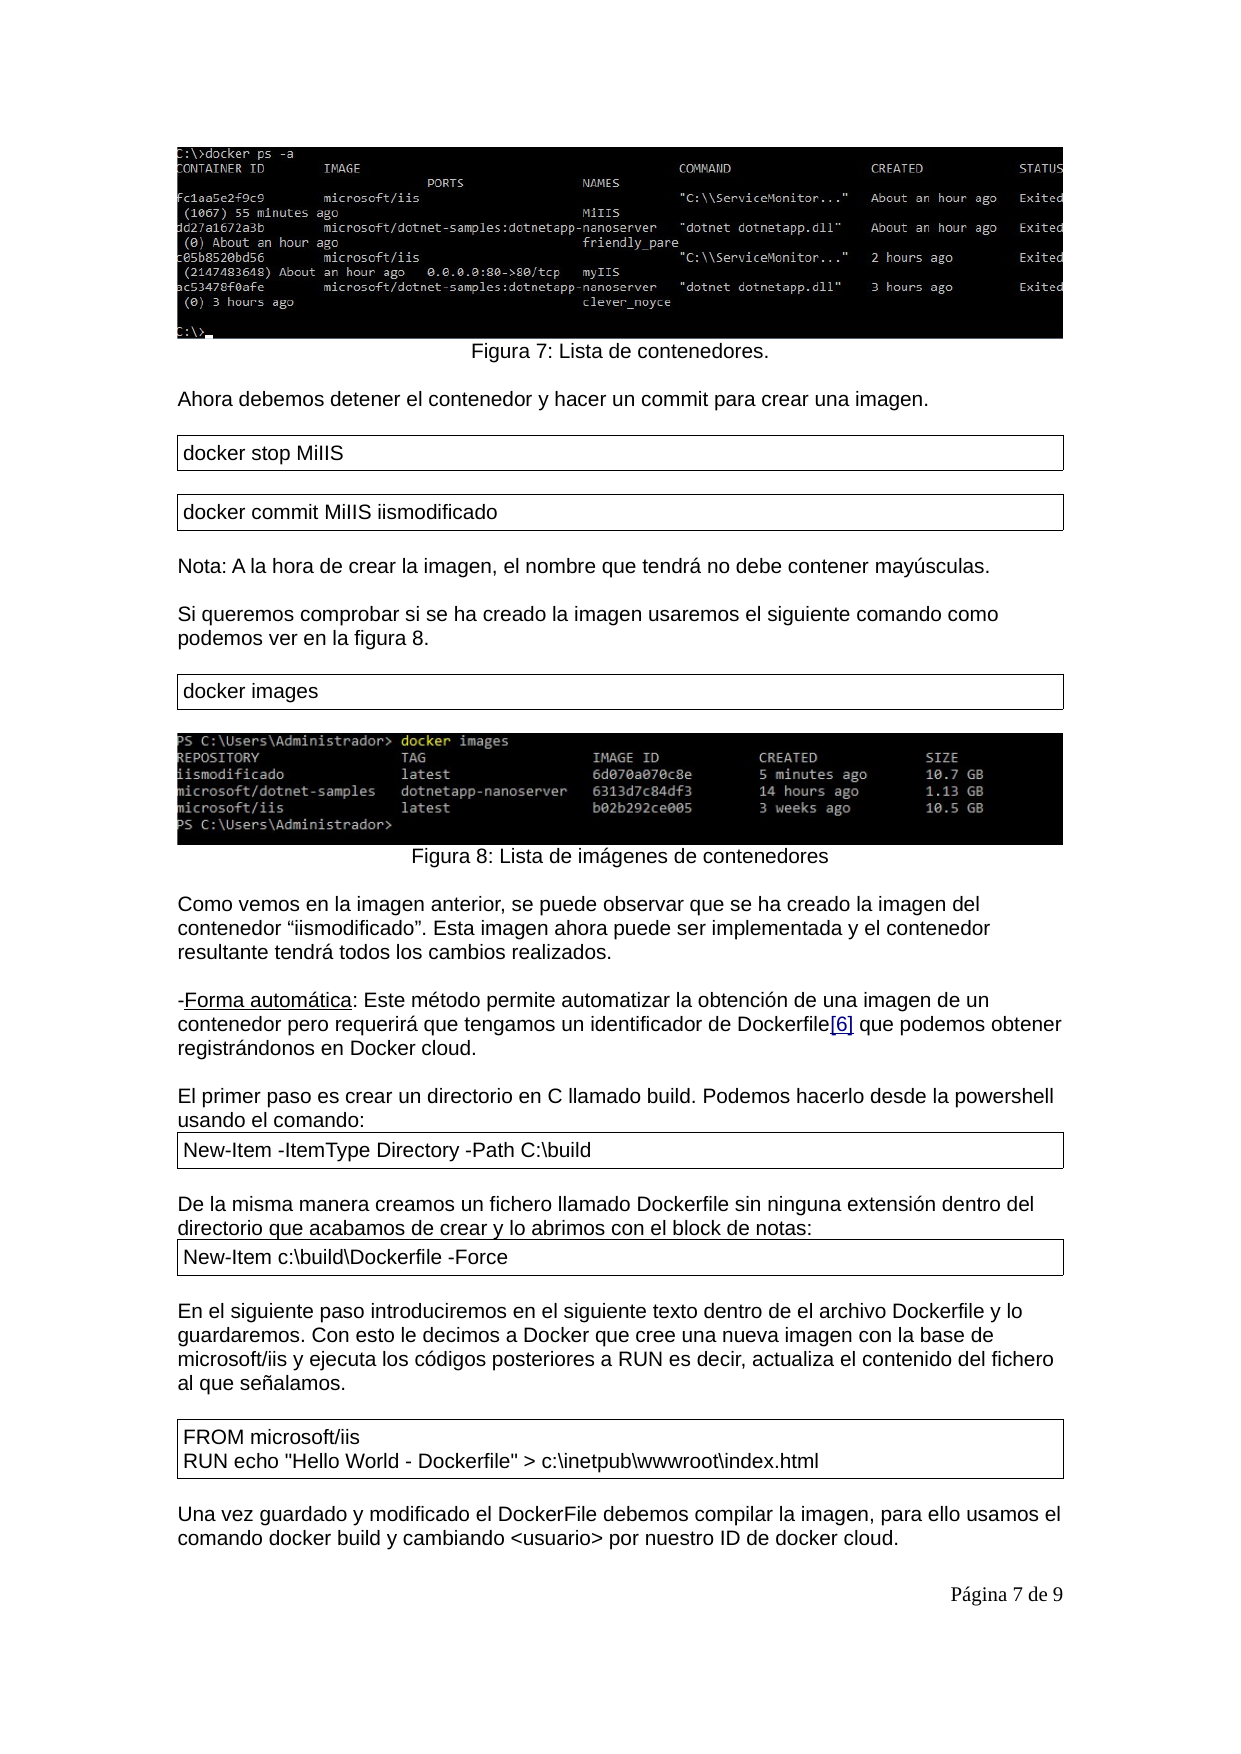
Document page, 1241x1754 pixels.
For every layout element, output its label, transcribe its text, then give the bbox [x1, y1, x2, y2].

table_header New-Item c:\build\Dockerfile -Force [178, 1240, 1063, 1275]
text Figura 7: Lista de contenedores. [177, 339, 1063, 363]
table_header FROM microsoft/iis RUN echo "Hello World - Dockerfile" > c:\inetpub\wwwroot\index.html [178, 1420, 1063, 1478]
picture [177, 733, 1063, 845]
table_header docker images [178, 675, 1063, 709]
picture [177, 147, 1063, 339]
text Si queremos comprobar si se ha creado la imagen usaremos el siguiente comando como podemos ver en la figura 8. [177, 602, 1063, 649]
text De la misma manera creamos un fichero llamado Dockerfile sin ninguna extensión dentro del directorio que acabamos de crear y lo abrimos con el block de notas: [177, 1191, 1063, 1239]
text En el siguiente paso introduciremos en el siguiente texto dentro de el archivo Dockerfile y lo guardaremos. Con esto le decimos a Docker que cree una nueva imagen con la base de microsoft/iis y ejecuta los códigos posteriores a RUN es decir, actualiza el contenido del fichero al que señalamos. [177, 1299, 1063, 1395]
table_header New-Item -ItemType Directory -Path C:\build [178, 1133, 1063, 1167]
table_header docker commit MiIIS iismodificado [178, 495, 1063, 530]
text Ahora debemos detener el contenedor y hacer un commit para crear una imagen. [177, 387, 1063, 411]
text El primer paso es crear un directorio en C llamado build. Podemos hacerlo desde la powershell usando el comando: [177, 1084, 1063, 1132]
text Como vemos en la imagen anterior, se puede observar que se ha creado la imagen del contenedor “iismodificado”. Esta imagen ahora puede ser implementada y el contenedor resultante tendrá todos los cambios realizados. [177, 892, 1063, 964]
table_header docker stop MiIIS [178, 436, 1063, 470]
text Nota: A la hora de crear la imagen, el nombre que tendrá no debe contener mayúsculas. [177, 554, 1063, 578]
text Figura 8: Lista de imágenes de contenedores [177, 845, 1063, 868]
text Una vez guardado y modificado el DockerFile debemos compilar la imagen, para ello usamos el comando docker build y cambiando <usuario> por nuestro ID de docker cloud. [177, 1502, 1063, 1550]
text -Forma automática: Este método permite automatizar la obtención de una imagen de un contenedor pero requerirá que tengamos un identificador de Dockerfile[6] que podemos obtener registrándonos en Docker cloud. [177, 988, 1063, 1060]
